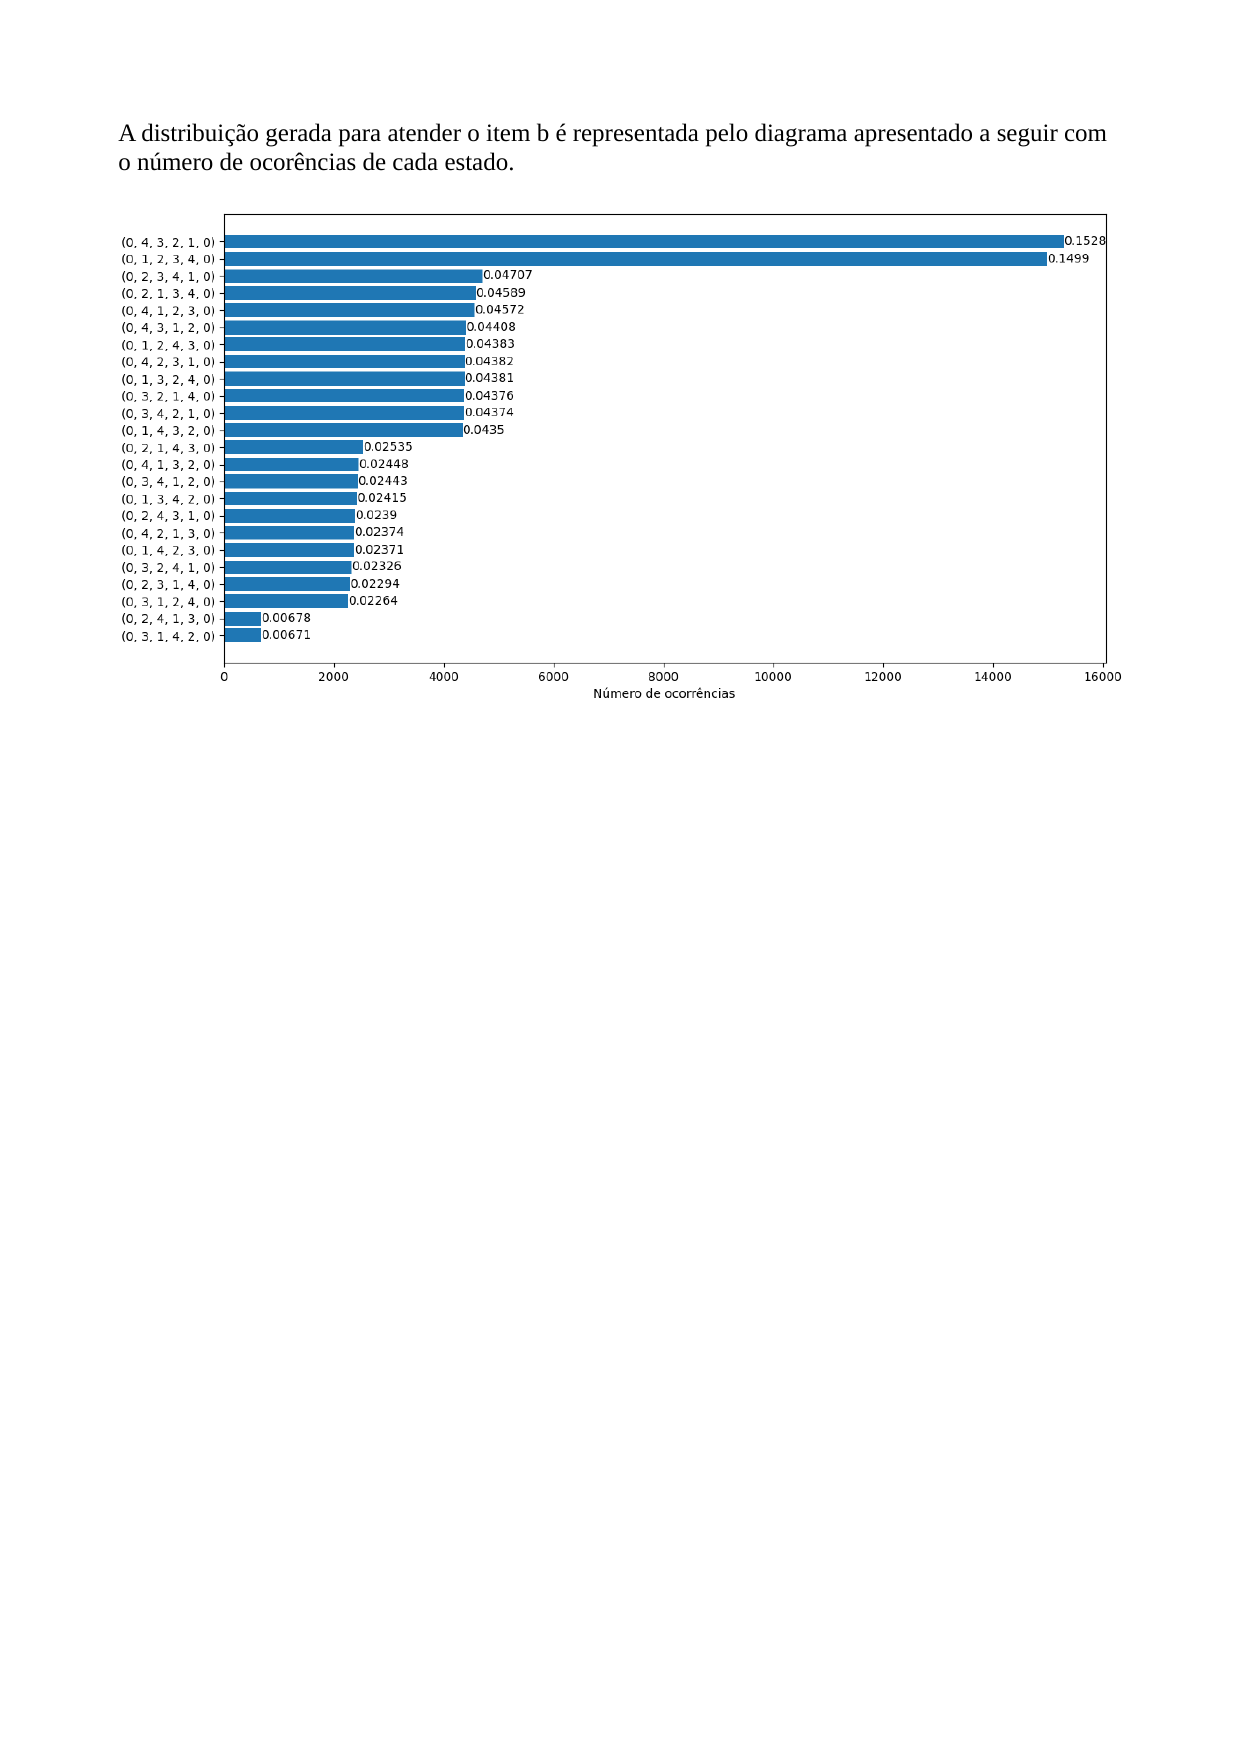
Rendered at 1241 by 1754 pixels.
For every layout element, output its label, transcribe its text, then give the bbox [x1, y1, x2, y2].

picture [118, 204, 1123, 700]
text A distribuição gerada para atender o item b é representada pelo diagrama apresentado a seguir com o número de ocorências de cada estado. [118, 118, 1122, 176]
